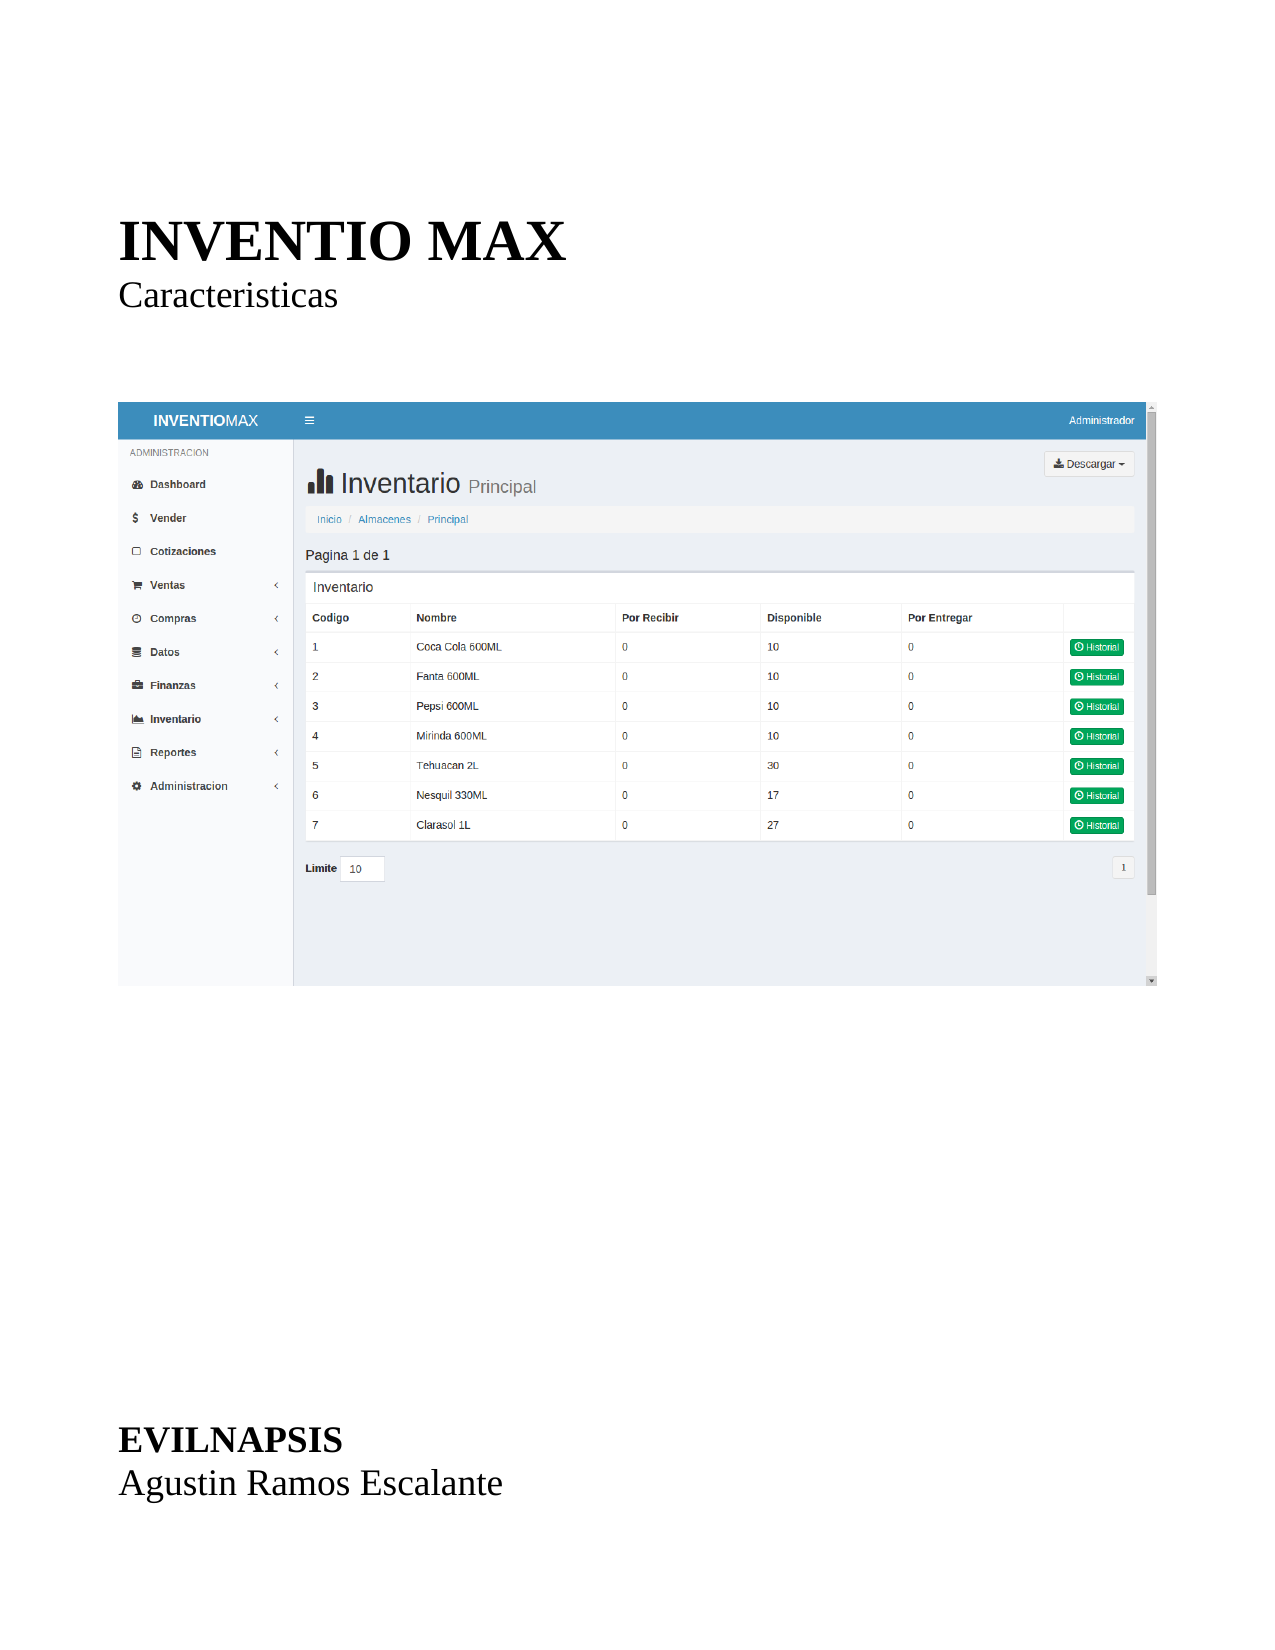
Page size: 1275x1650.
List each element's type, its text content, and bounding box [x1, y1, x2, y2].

picture [118, 402, 1157, 986]
text Caracteristicas [118, 273, 1157, 316]
text EVILNAPSIS [118, 1417, 1157, 1460]
text Agustin Ramos Escalante [118, 1460, 1157, 1503]
text INVENTIO MAX [118, 206, 1157, 273]
